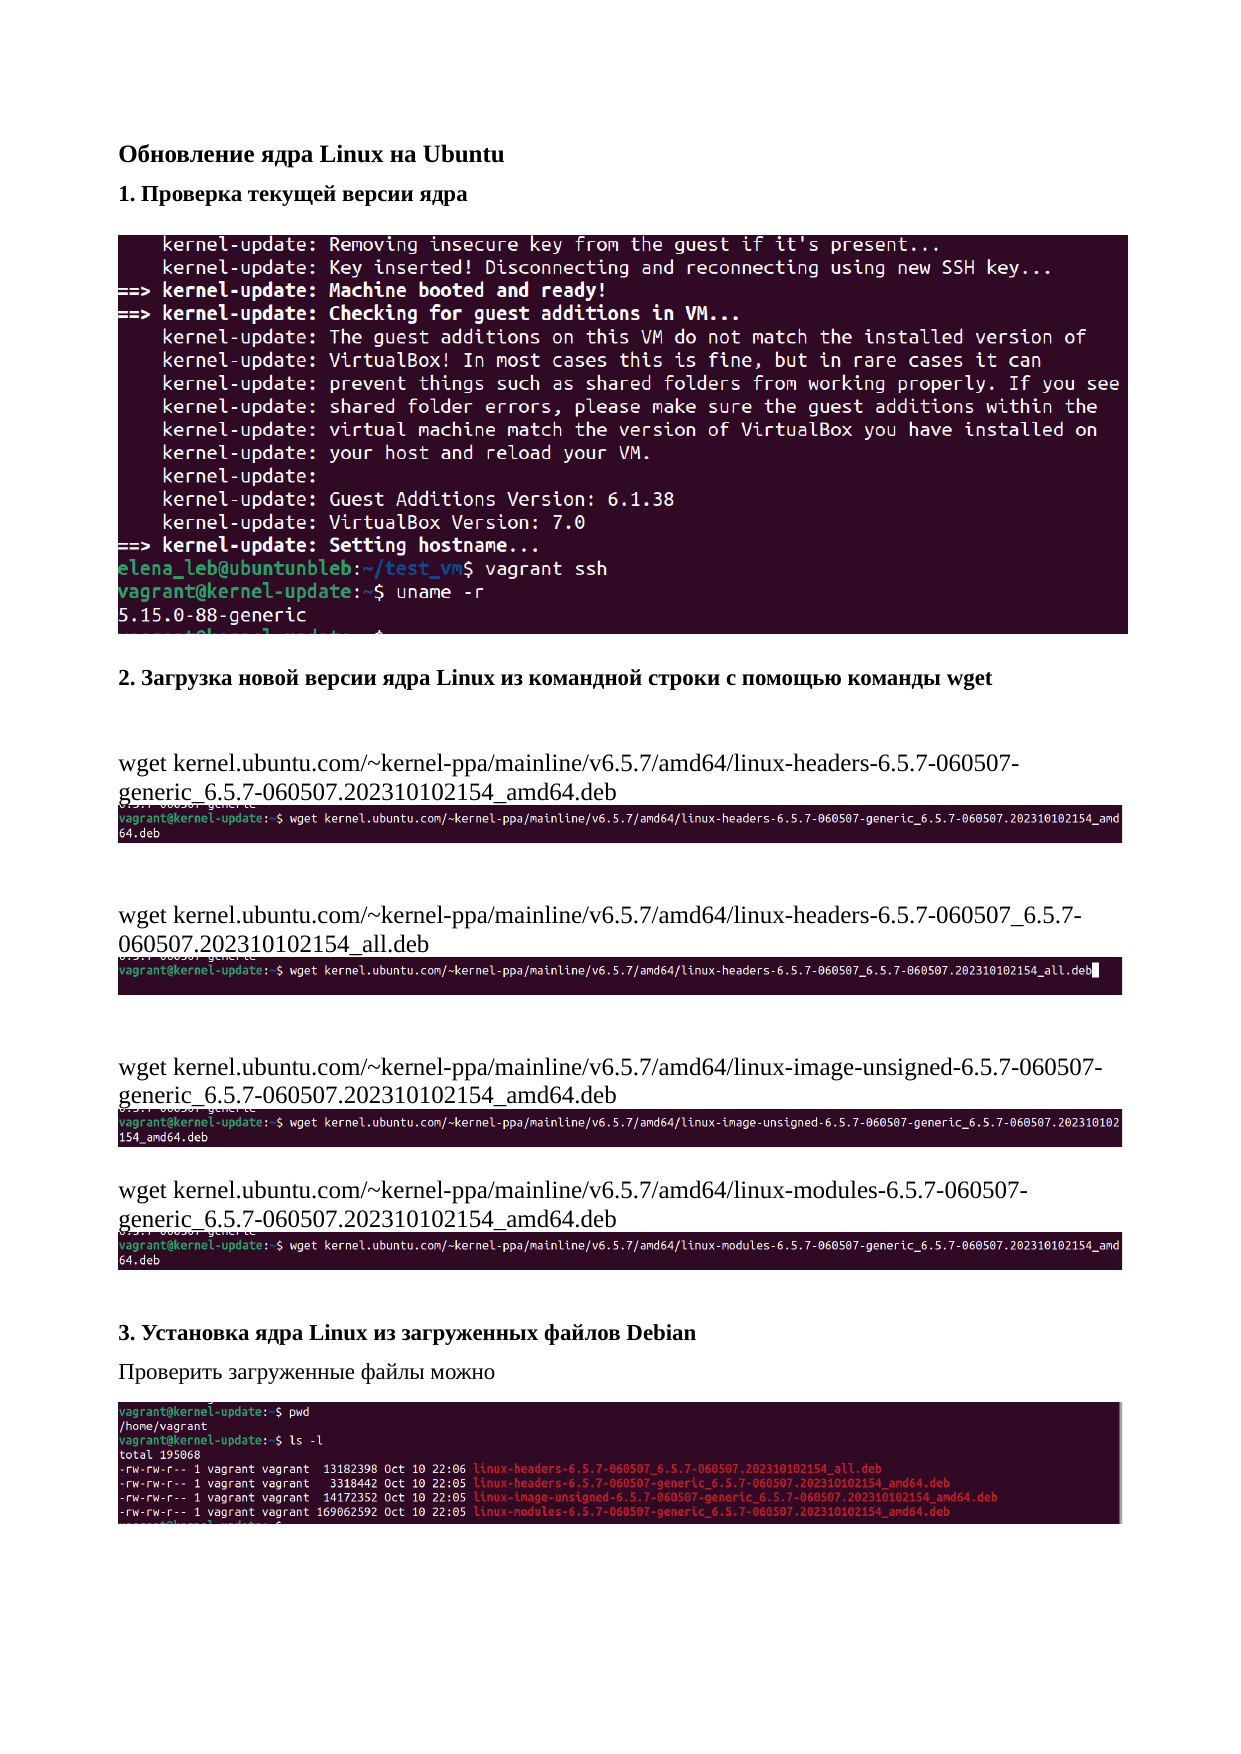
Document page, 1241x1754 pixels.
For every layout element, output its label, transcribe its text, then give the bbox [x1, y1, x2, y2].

picture [118, 957, 1123, 995]
picture [118, 1232, 1123, 1270]
picture [118, 805, 1123, 843]
picture [118, 235, 1128, 634]
text 1. Проверка текущей версии ядра [118, 180, 1122, 207]
text wget kernel.ubuntu.com/~kernel-ppa/mainline/v6.5.7/amd64/linux-modules-6.5.7-060507-generic_6.5.7-060507.202310102154_amd64.deb [118, 1175, 1122, 1232]
text wget kernel.ubuntu.com/~kernel-ppa/mainline/v6.5.7/amd64/linux-headers-6.5.7-060507-generic_6.5.7-060507.202310102154_amd64.deb [118, 748, 1122, 805]
subtitle 3. Установка ядра Linux из загруженных файлов Debian [118, 1319, 1122, 1345]
picture [118, 1402, 1123, 1524]
picture [118, 1109, 1123, 1147]
text wget kernel.ubuntu.com/~kernel-ppa/mainline/v6.5.7/amd64/linux-image-unsigned-6.5.7-060507-generic_6.5.7-060507.202310102154_amd64.deb [118, 1052, 1122, 1109]
text wget kernel.ubuntu.com/~kernel-ppa/mainline/v6.5.7/amd64/linux-headers-6.5.7-060507_6.5.7-060507.202310102154_all.deb [118, 900, 1122, 957]
text Проверить загруженные файлы можно [118, 1358, 1122, 1384]
text 2. Загрузка новой версии ядра Linux из командной строки с помощью команды wget [118, 664, 1122, 691]
subtitle Обновление ядра Linux на Ubuntu [118, 139, 1122, 168]
